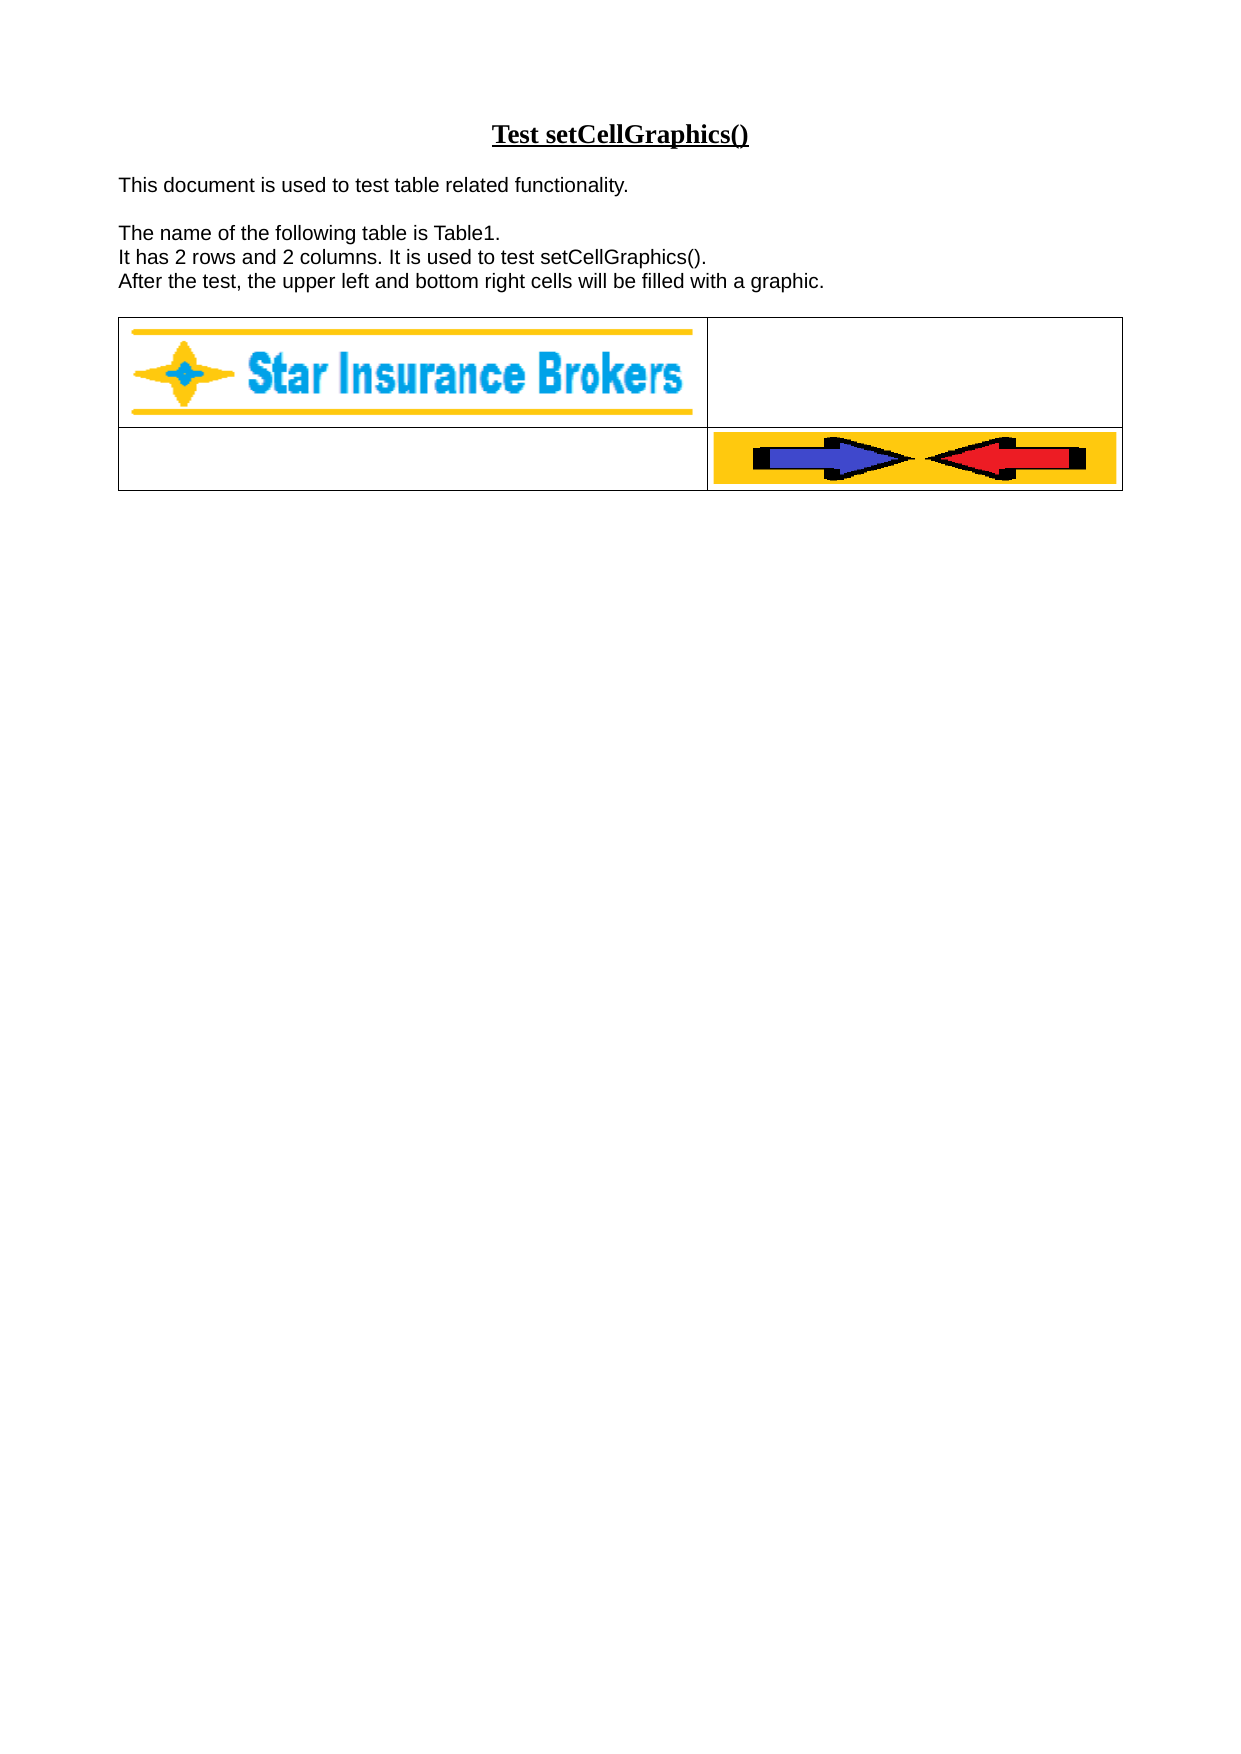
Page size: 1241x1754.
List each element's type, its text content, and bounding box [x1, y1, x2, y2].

table_cell [119, 428, 707, 489]
text Test setCellGraphics() [118, 118, 1122, 149]
table_header [119, 318, 707, 427]
text The name of the following table is Table1. [118, 221, 1122, 245]
table_cell [708, 428, 1122, 483]
table_header [708, 318, 1122, 427]
picture [713, 432, 1117, 484]
text It has 2 rows and 2 columns. It is used to test setCellGraphics(). [118, 245, 1122, 269]
text This document is used to test table related functionality. [118, 173, 1122, 197]
table_cell [708, 484, 1122, 489]
picture [123, 322, 702, 421]
text After the test, the upper left and bottom right cells will be filled with a graphic. [118, 269, 1122, 293]
